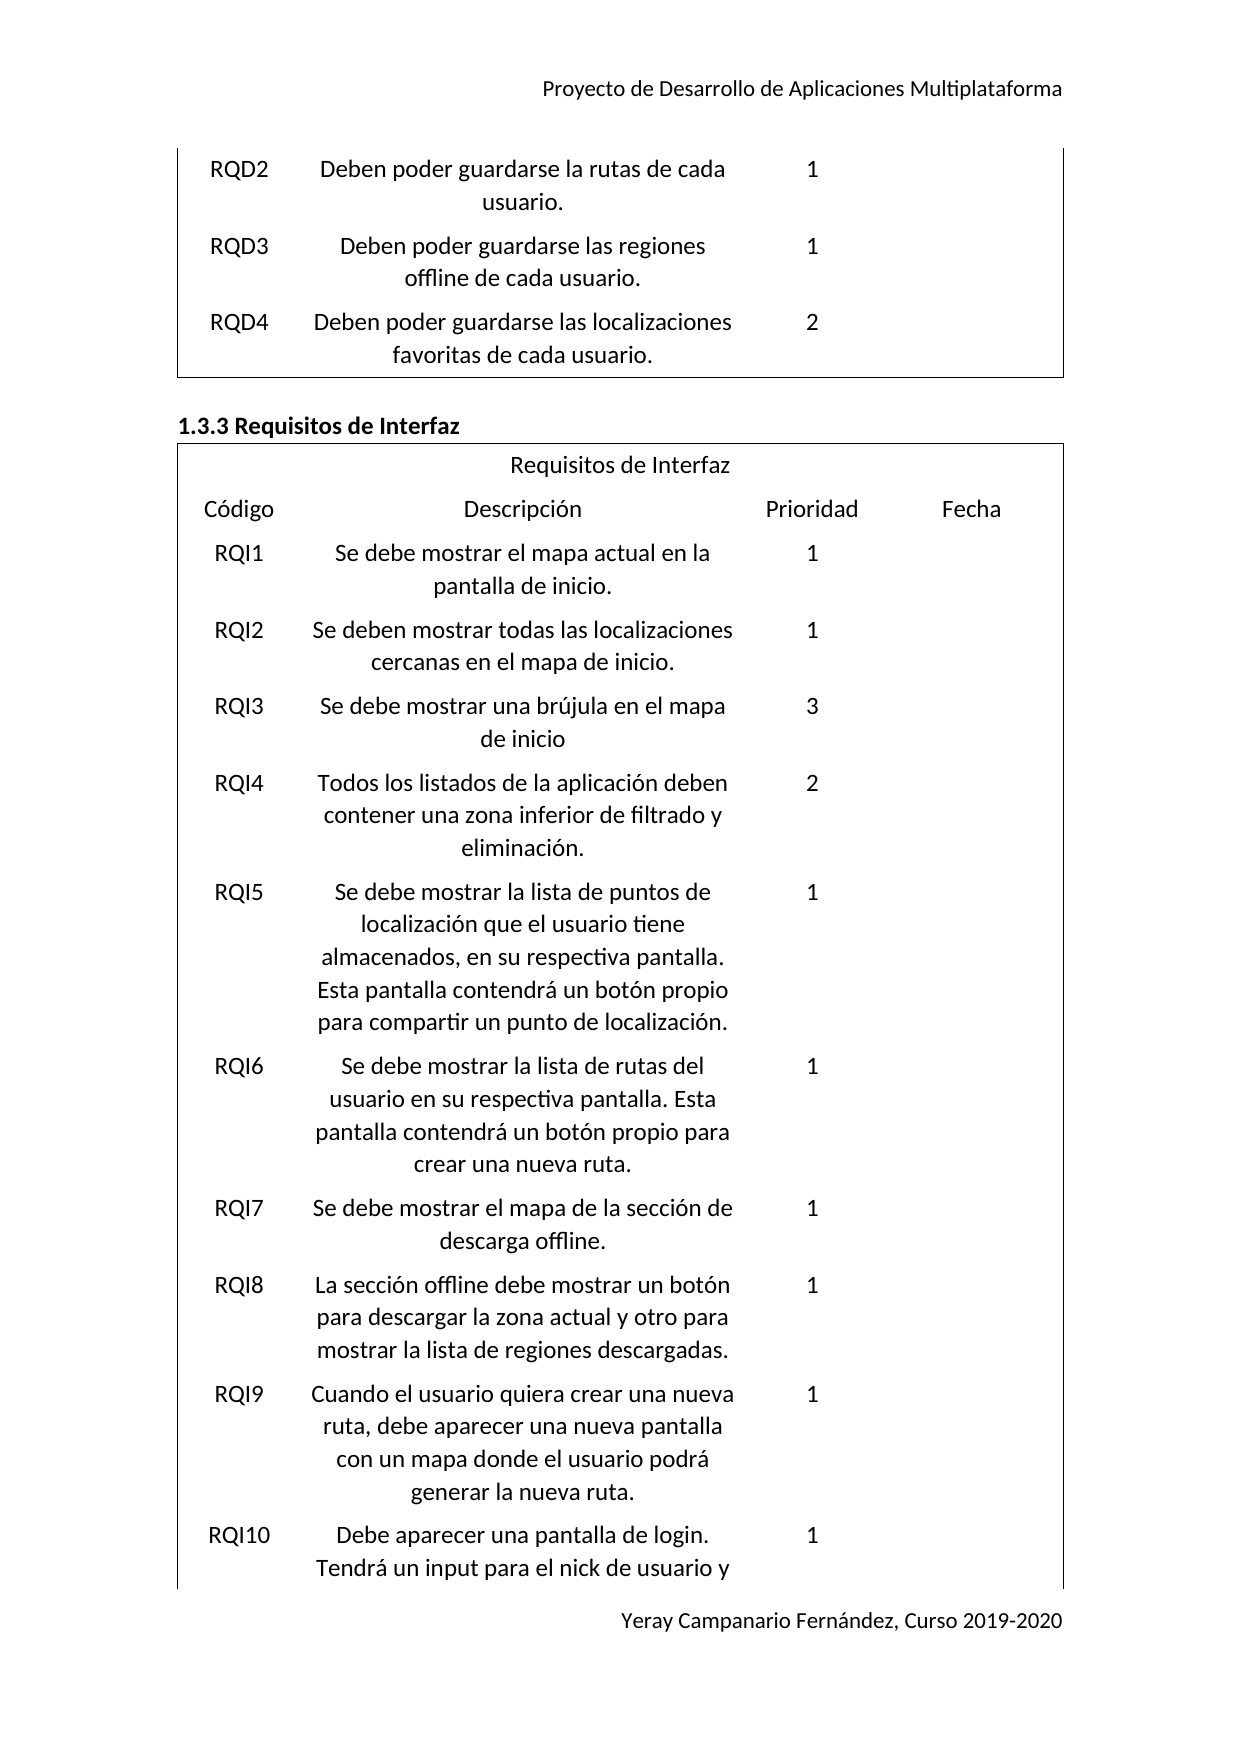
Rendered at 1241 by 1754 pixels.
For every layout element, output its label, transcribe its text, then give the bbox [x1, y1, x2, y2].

table_cell Código [178, 488, 301, 531]
table_cell RQI9 [178, 1372, 301, 1514]
table_cell 1 [745, 1514, 880, 1588]
table_cell [880, 870, 1063, 1045]
table_cell Descripción [301, 488, 745, 531]
table_cell RQI5 [178, 870, 301, 1045]
table_cell 2 [745, 301, 880, 377]
table_cell [880, 1372, 1063, 1514]
text 1.3.3 Requisitos de Interfaz [177, 410, 1063, 441]
table_cell [880, 1263, 1063, 1372]
table_cell [880, 1186, 1063, 1263]
table_cell RQI8 [178, 1263, 301, 1372]
table_cell 3 [745, 685, 880, 761]
table_cell RQD2 [178, 148, 301, 224]
table_cell Cuando el usuario quiera crear una nueva ruta, debe aparecer una nueva pantalla con un mapa donde el usuario podrá generar la nueva ruta. [301, 1372, 745, 1514]
table_cell Debe aparecer una pantalla de login. Tendrá un input para el nick de usuario y [301, 1514, 745, 1588]
table_cell 1 [745, 224, 880, 301]
table_cell RQD3 [178, 224, 301, 301]
table_cell Se debe mostrar una brújula en el mapa de inicio [301, 685, 745, 761]
table_header Requisitos de Interfaz [178, 444, 1063, 487]
table_cell Se debe mostrar la lista de puntos de localización que el usuario tiene almacenados, en su respectiva pantalla. Esta pantalla contendrá un botón propio para compartir un punto de localización. [301, 870, 745, 1045]
table_cell RQI10 [178, 1514, 301, 1588]
table_cell 1 [745, 1045, 880, 1186]
table_cell RQI6 [178, 1045, 301, 1186]
table_cell Se debe mostrar el mapa actual en la pantalla de inicio. [301, 531, 745, 608]
table_cell RQI7 [178, 1186, 301, 1263]
table_cell [880, 1045, 1063, 1186]
table_cell RQI2 [178, 608, 301, 684]
table_cell [880, 224, 1063, 301]
table_cell 1 [745, 870, 880, 1045]
table_cell Se debe mostrar la lista de rutas del usuario en su respectiva pantalla. Esta pantalla contendrá un botón propio para crear una nueva ruta. [301, 1045, 745, 1186]
table_cell Prioridad [745, 488, 880, 531]
table_cell [880, 301, 1063, 377]
table_cell Se debe mostrar el mapa de la sección de descarga offline. [301, 1186, 745, 1263]
table_cell RQD4 [178, 301, 301, 377]
table_cell Todos los listados de la aplicación deben contener una zona inferior de filtrado y eliminación. [301, 761, 745, 870]
table_cell Deben poder guardarse la rutas de cada usuario. [301, 148, 745, 224]
table_cell Se deben mostrar todas las localizaciones cercanas en el mapa de inicio. [301, 608, 745, 684]
table_cell 1 [745, 148, 880, 224]
table_cell 1 [745, 531, 880, 608]
table_cell 1 [745, 1186, 880, 1263]
table_cell RQI4 [178, 761, 301, 870]
table_cell 1 [745, 608, 880, 684]
table_cell Deben poder guardarse las localizaciones favoritas de cada usuario. [301, 301, 745, 377]
table_cell [880, 1514, 1063, 1588]
table_cell Deben poder guardarse las regiones offline de cada usuario. [301, 224, 745, 301]
table_cell Fecha [880, 488, 1063, 531]
table_cell [880, 685, 1063, 761]
table_cell [880, 531, 1063, 608]
table_cell [880, 608, 1063, 684]
table_cell 2 [745, 761, 880, 870]
table_cell [880, 148, 1063, 224]
table_cell RQI1 [178, 531, 301, 608]
table_cell RQI3 [178, 685, 301, 761]
table_cell [880, 761, 1063, 870]
table_cell 1 [745, 1372, 880, 1514]
table_cell La sección offline debe mostrar un botón para descargar la zona actual y otro para mostrar la lista de regiones descargadas. [301, 1263, 745, 1372]
table_cell 1 [745, 1263, 880, 1372]
